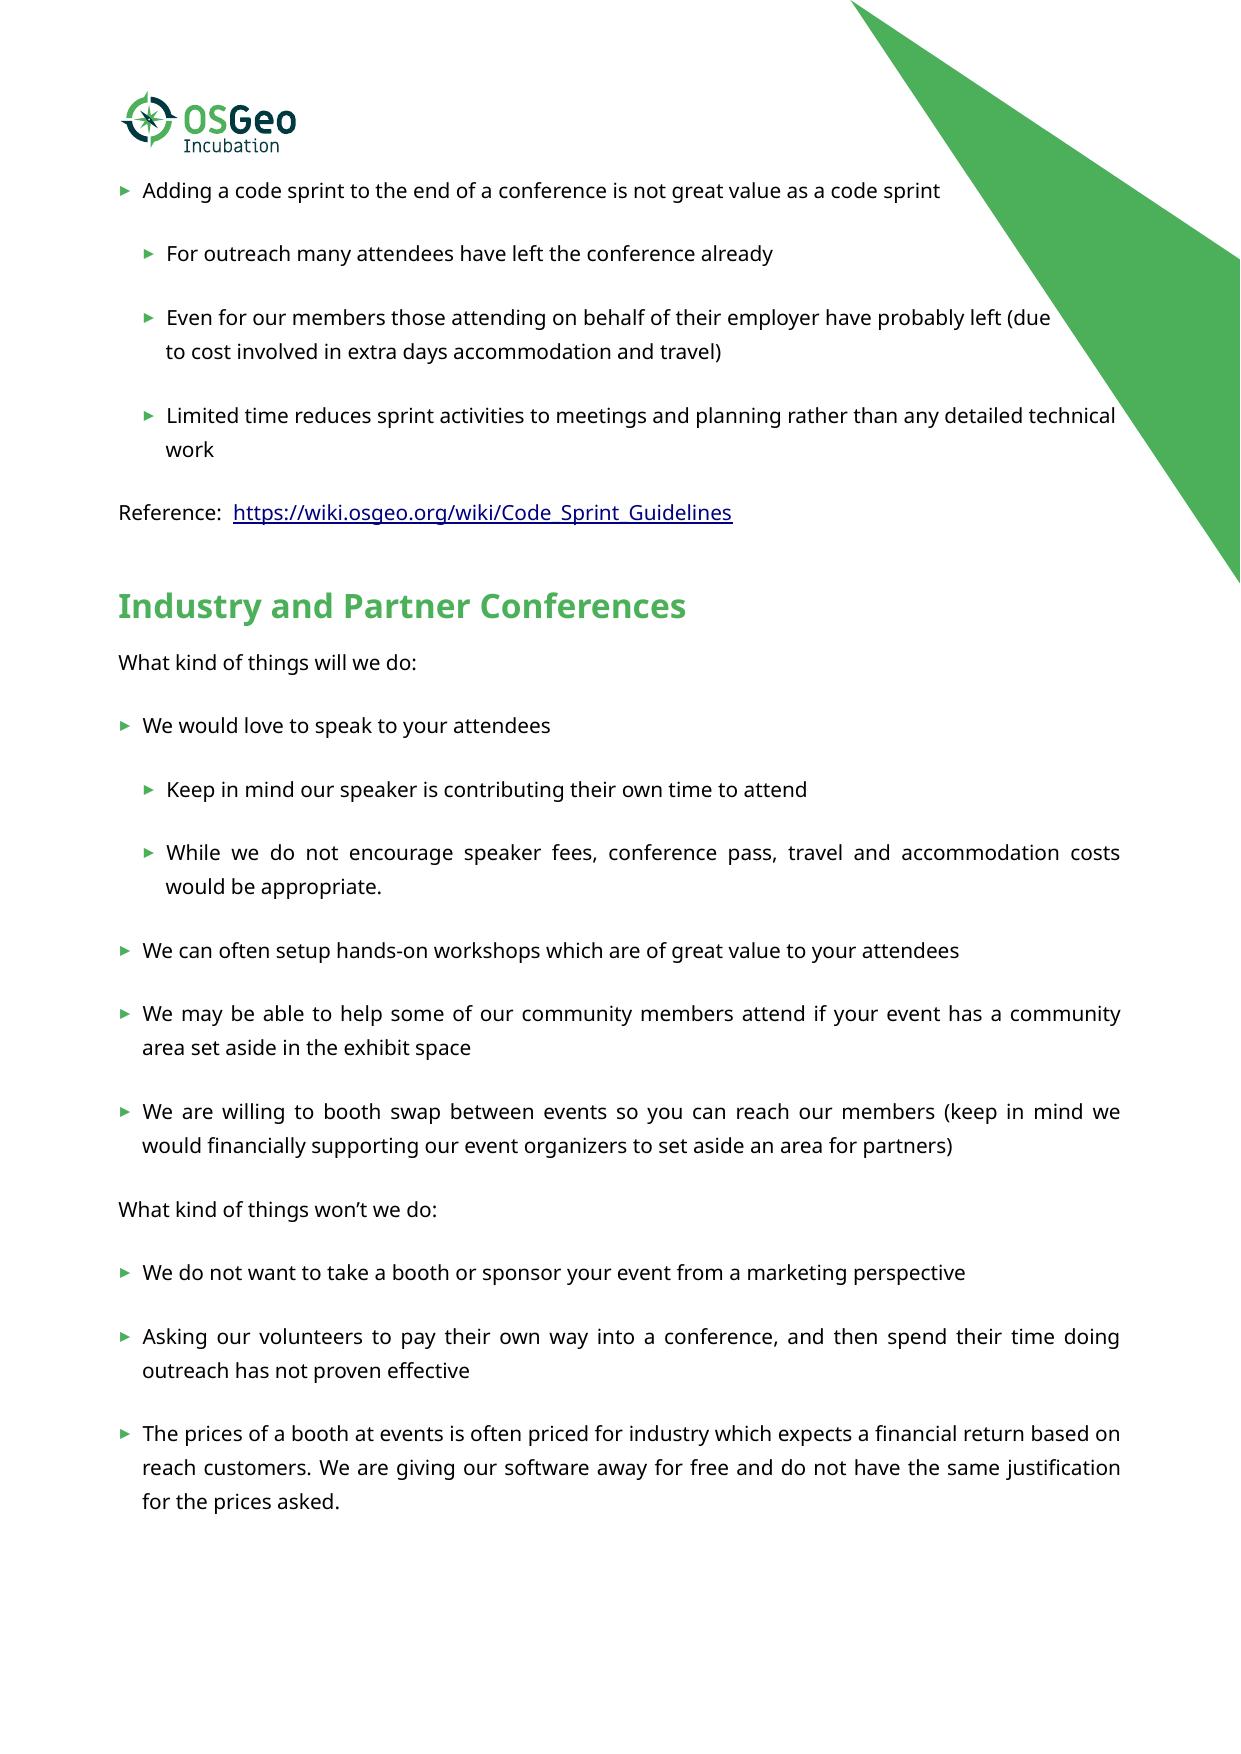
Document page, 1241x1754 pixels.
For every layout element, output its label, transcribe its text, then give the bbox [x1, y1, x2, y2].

list We do not want to take a booth or sponsor your event from a marketing perspective [118, 1258, 1122, 1287]
subtitle Industry and Partner Conferences [118, 583, 1122, 628]
list We are willing to booth swap between events so you can reach our members (keep in mind we would financially supporting our event organizers to set aside an area for partners) [118, 1097, 1122, 1159]
list We would love to speak to your attendees [118, 711, 1122, 740]
list While we do not encourage speaker fees, conference pass, travel and accommodation costs would be appropriate. [142, 838, 1122, 901]
list The prices of a booth at events is often priced for industry which expects a financial return based on reach customers. We are giving our software away for free and do not have the same justification for the prices asked. [118, 1419, 1122, 1516]
list Adding a code sprint to the end of a conference is not great value as a code sprint [118, 176, 985, 204]
list Even for our members those attending on behalf of their employer have probably left (due to cost involved in extra days accommodation and travel) [142, 303, 1094, 366]
list Keep in mind our speaker is contributing their own time to attend [142, 775, 1122, 803]
text What kind of things will we do: [118, 648, 1122, 676]
text What kind of things won’t we do: [118, 1195, 1122, 1223]
text Reference: https://wiki.osgeo.org/wiki/Code_Sprint_Guidelines [118, 498, 1122, 527]
list We may be able to help some of our community members attend if your event has a community area set aside in the exhibit space [118, 999, 1122, 1062]
list We can often setup hands-on workshops which are of great value to your attendees [118, 936, 1122, 964]
list For outreach many attendees have left the conference already [142, 239, 1028, 268]
list Limited time reduces sprint activities to meetings and planning rather than any detailed technical work [142, 401, 1122, 463]
list Asking our volunteers to pay their own way into a conference, and then spend their time doing outreach has not proven effective [118, 1322, 1122, 1384]
